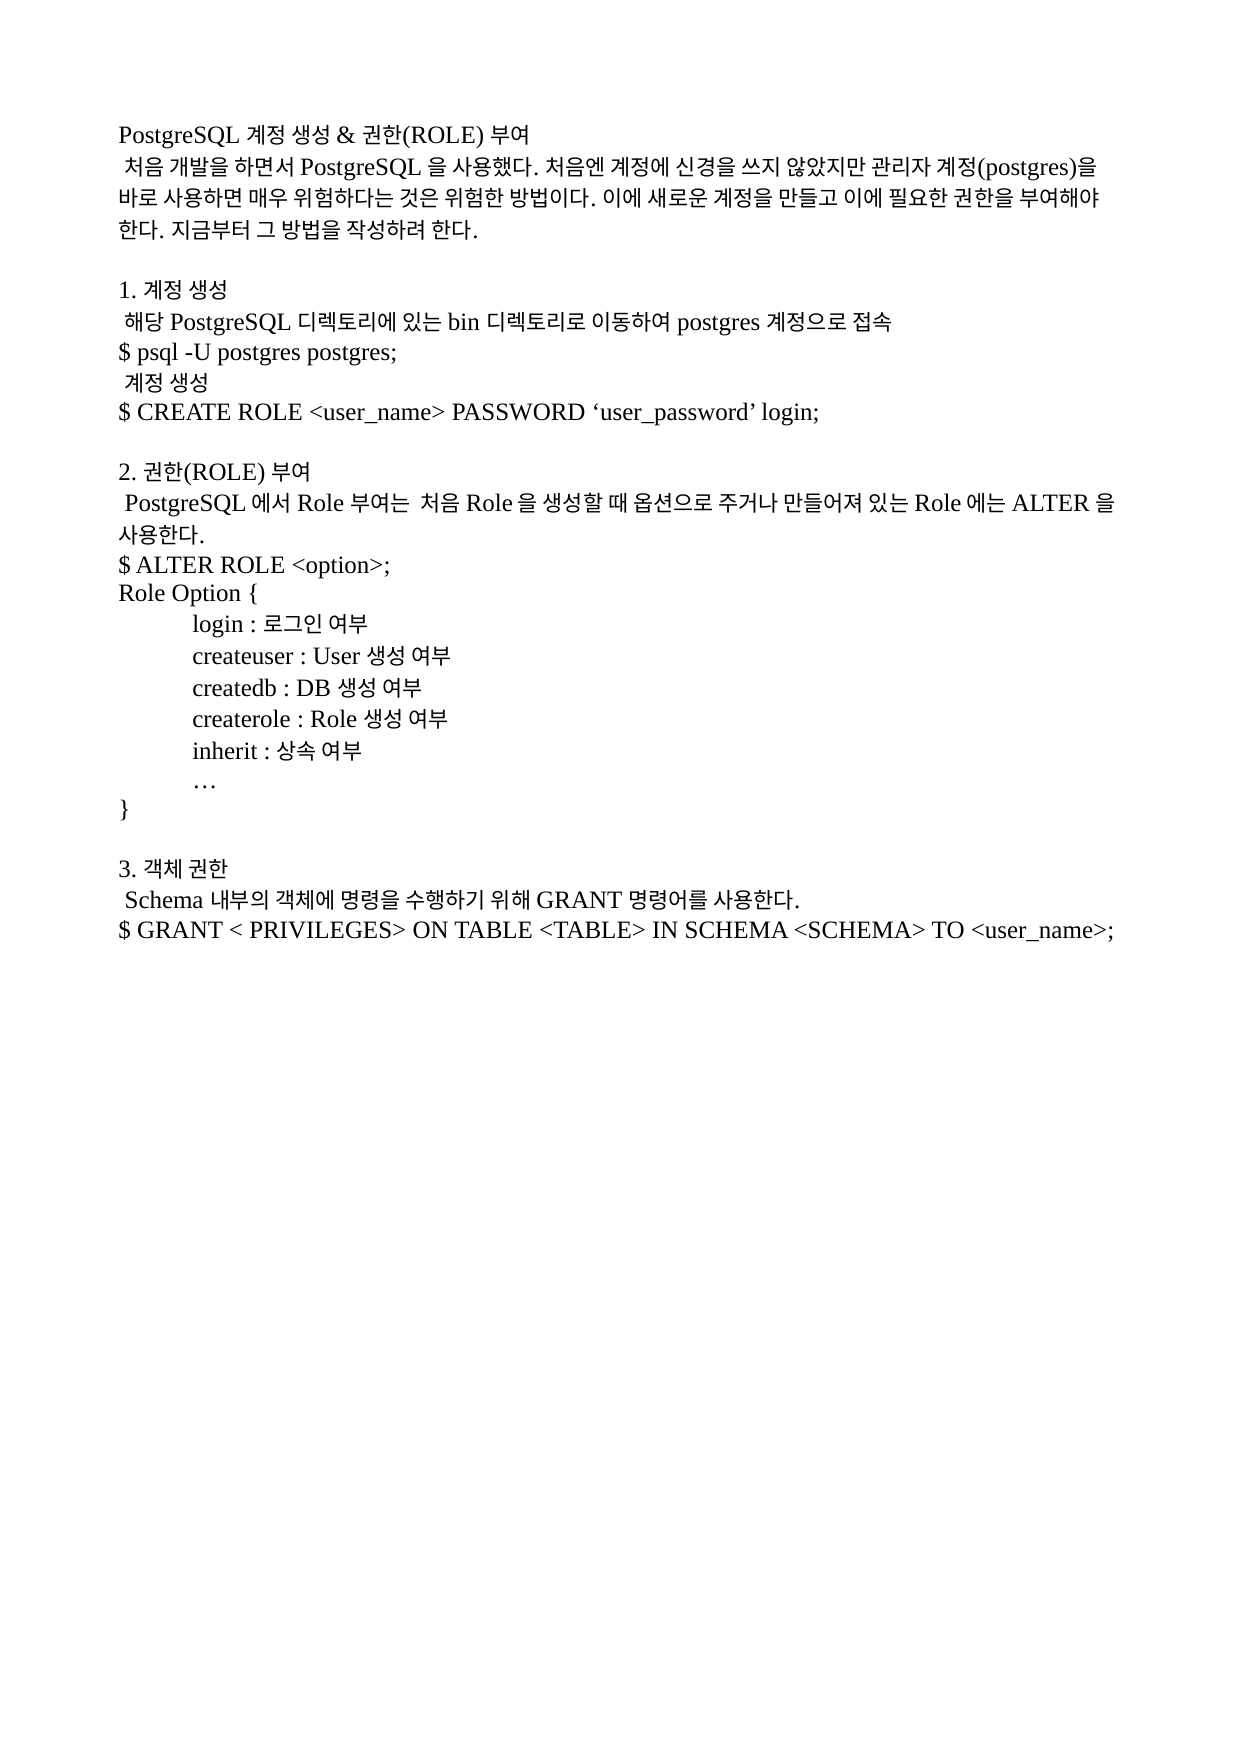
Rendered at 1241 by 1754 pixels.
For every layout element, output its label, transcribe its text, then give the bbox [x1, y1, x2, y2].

text 1. 계정 생성 [118, 273, 1122, 305]
text createrole : Role 생성 여부 [118, 702, 1122, 734]
text $ psql -U postgres postgres; [118, 337, 1122, 366]
text PostgreSQL에서 Role 부여는 처음 Role을 생성할 때 옵션으로 주거나 만들어져 있는 Role에는 ALTER을 사용한다. [118, 486, 1122, 550]
text $ ALTER ROLE <option>; [118, 550, 1122, 578]
text 2. 권한(ROLE) 부여 [118, 455, 1122, 486]
text 3. 객체 권한 [118, 852, 1122, 883]
text PostgreSQL 계정 생성 & 권한(ROLE) 부여 [118, 118, 1122, 150]
text $ CREATE ROLE <user_name> PASSWORD ‘user_password’ login; [118, 397, 1122, 426]
text Schema 내부의 객체에 명령을 수행하기 위해 GRANT 명령어를 사용한다. [118, 883, 1122, 915]
text createuser : User 생성 여부 [118, 639, 1122, 671]
text $ GRANT < PRIVILEGES> ON TABLE <TABLE> IN SCHEMA <SCHEMA> TO <user_name>; [118, 915, 1122, 944]
text 처음 개발을 하면서 PostgreSQL을 사용했다. 처음엔 계정에 신경을 쓰지 않았지만 관리자 계정(postgres)을 바로 사용하면 매우 위험하다는 것은 위험한 방법이다. 이에 새로운 계정을 만들고 이에 필요한 권한을 부여해야 한다. 지금부터 그 방법을 작성하려 한다. [118, 150, 1122, 245]
text } [118, 794, 1122, 823]
text 해당 PostgreSQL 디렉토리에 있는 bin 디렉토리로 이동하여 postgres 계정으로 접속 [118, 305, 1122, 337]
text … [118, 766, 1122, 794]
text inherit : 상속 여부 [118, 734, 1122, 766]
text Role Option { [118, 578, 1122, 607]
text createdb : DB 생성 여부 [118, 671, 1122, 702]
text login : 로그인 여부 [118, 607, 1122, 639]
text 계정 생성 [118, 366, 1122, 397]
